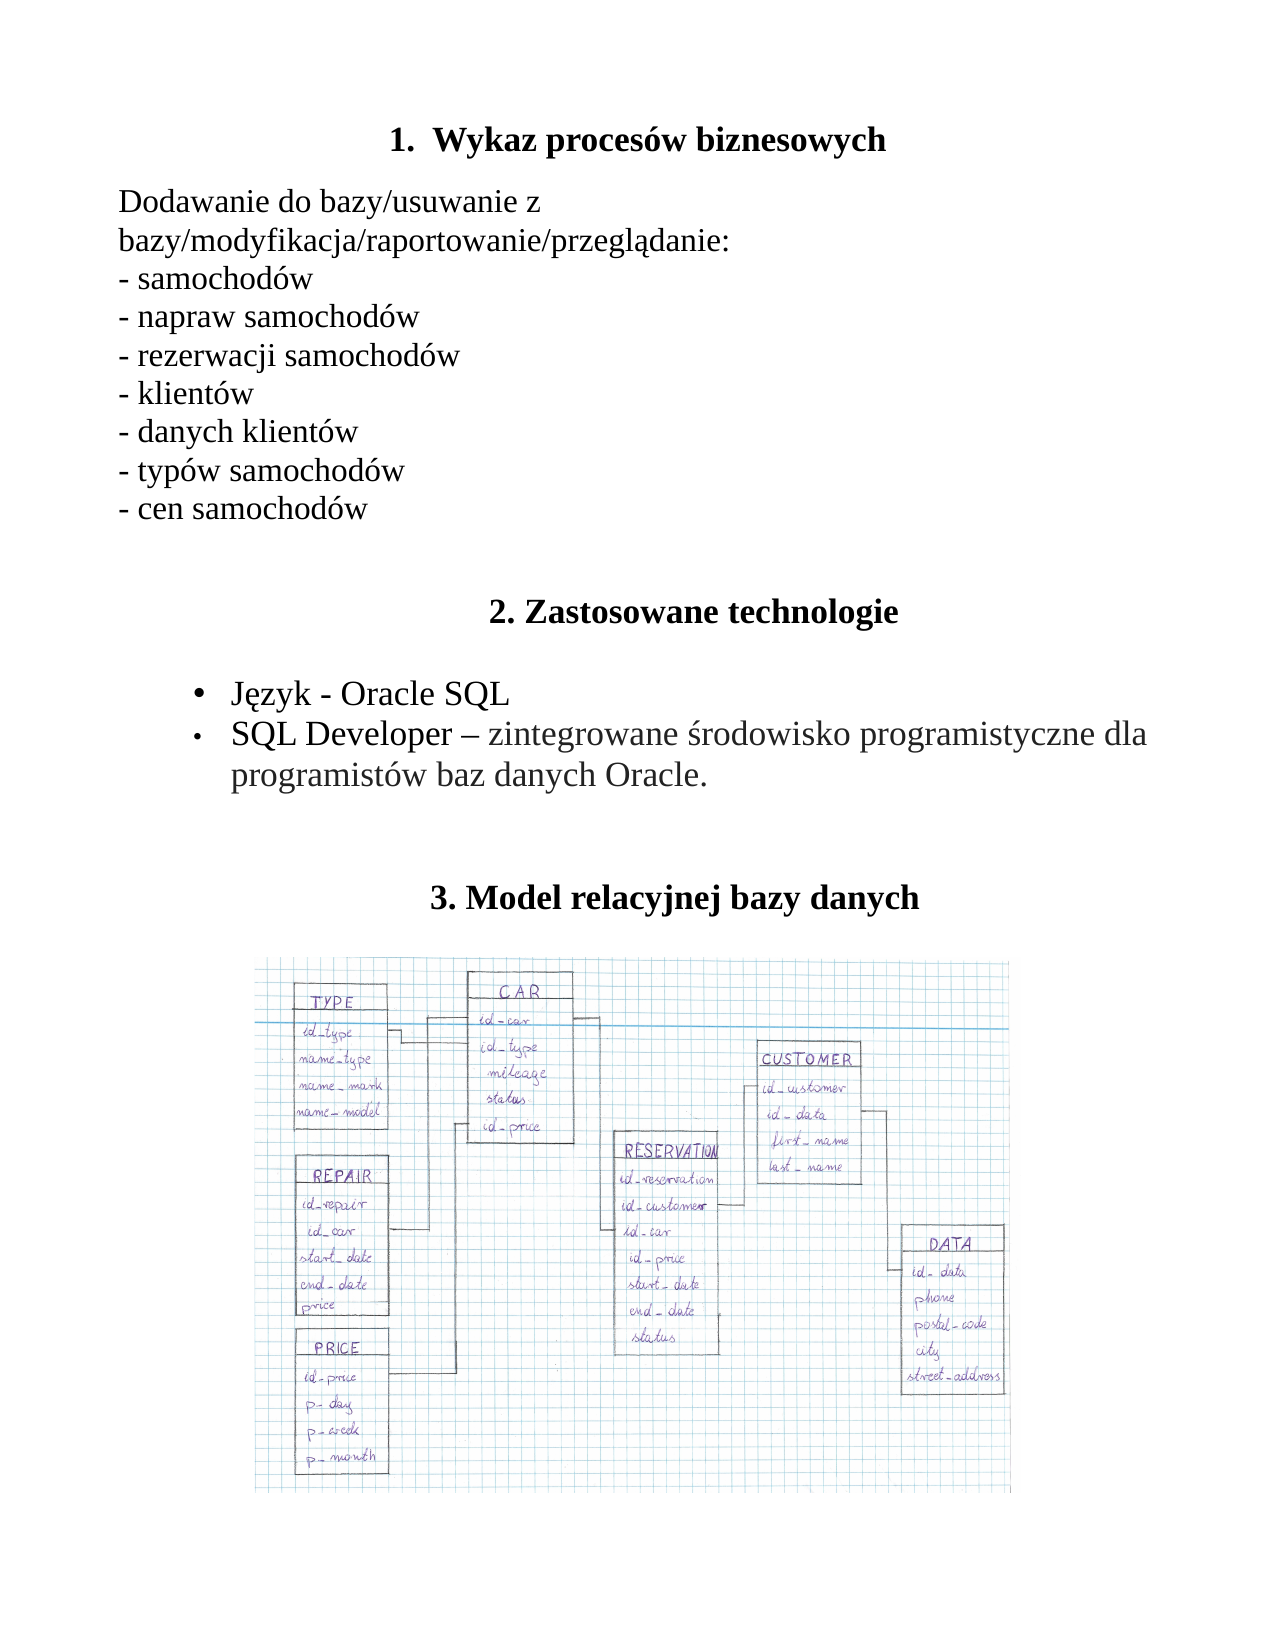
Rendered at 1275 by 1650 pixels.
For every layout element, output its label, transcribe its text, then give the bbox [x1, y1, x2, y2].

text - cen samochodów [118, 488, 1157, 527]
text - typów samochodów [118, 450, 1157, 488]
text - samochodów [118, 258, 1157, 297]
text - danych klientów [118, 412, 1157, 450]
picture [254, 957, 1021, 1493]
list SQL Developer – zintegrowane środowisko programistyczne dla programistów baz danych Oracle. [193, 713, 1157, 794]
text - napraw samochodów [118, 297, 1157, 335]
text - rezerwacji samochodów [118, 335, 1157, 373]
list 2. Zastosowane technologie [193, 590, 1157, 631]
text - klientów [118, 373, 1157, 412]
text 1. Wykaz procesów biznesowych [118, 118, 1157, 159]
list Język - Oracle SQL [193, 672, 1157, 713]
text Dodawanie do bazy/usuwanie z bazy/modyfikacja/raportowanie/przeglądanie: [118, 182, 1157, 258]
list 3. Model relacyjnej bazy danych [156, 876, 1157, 917]
